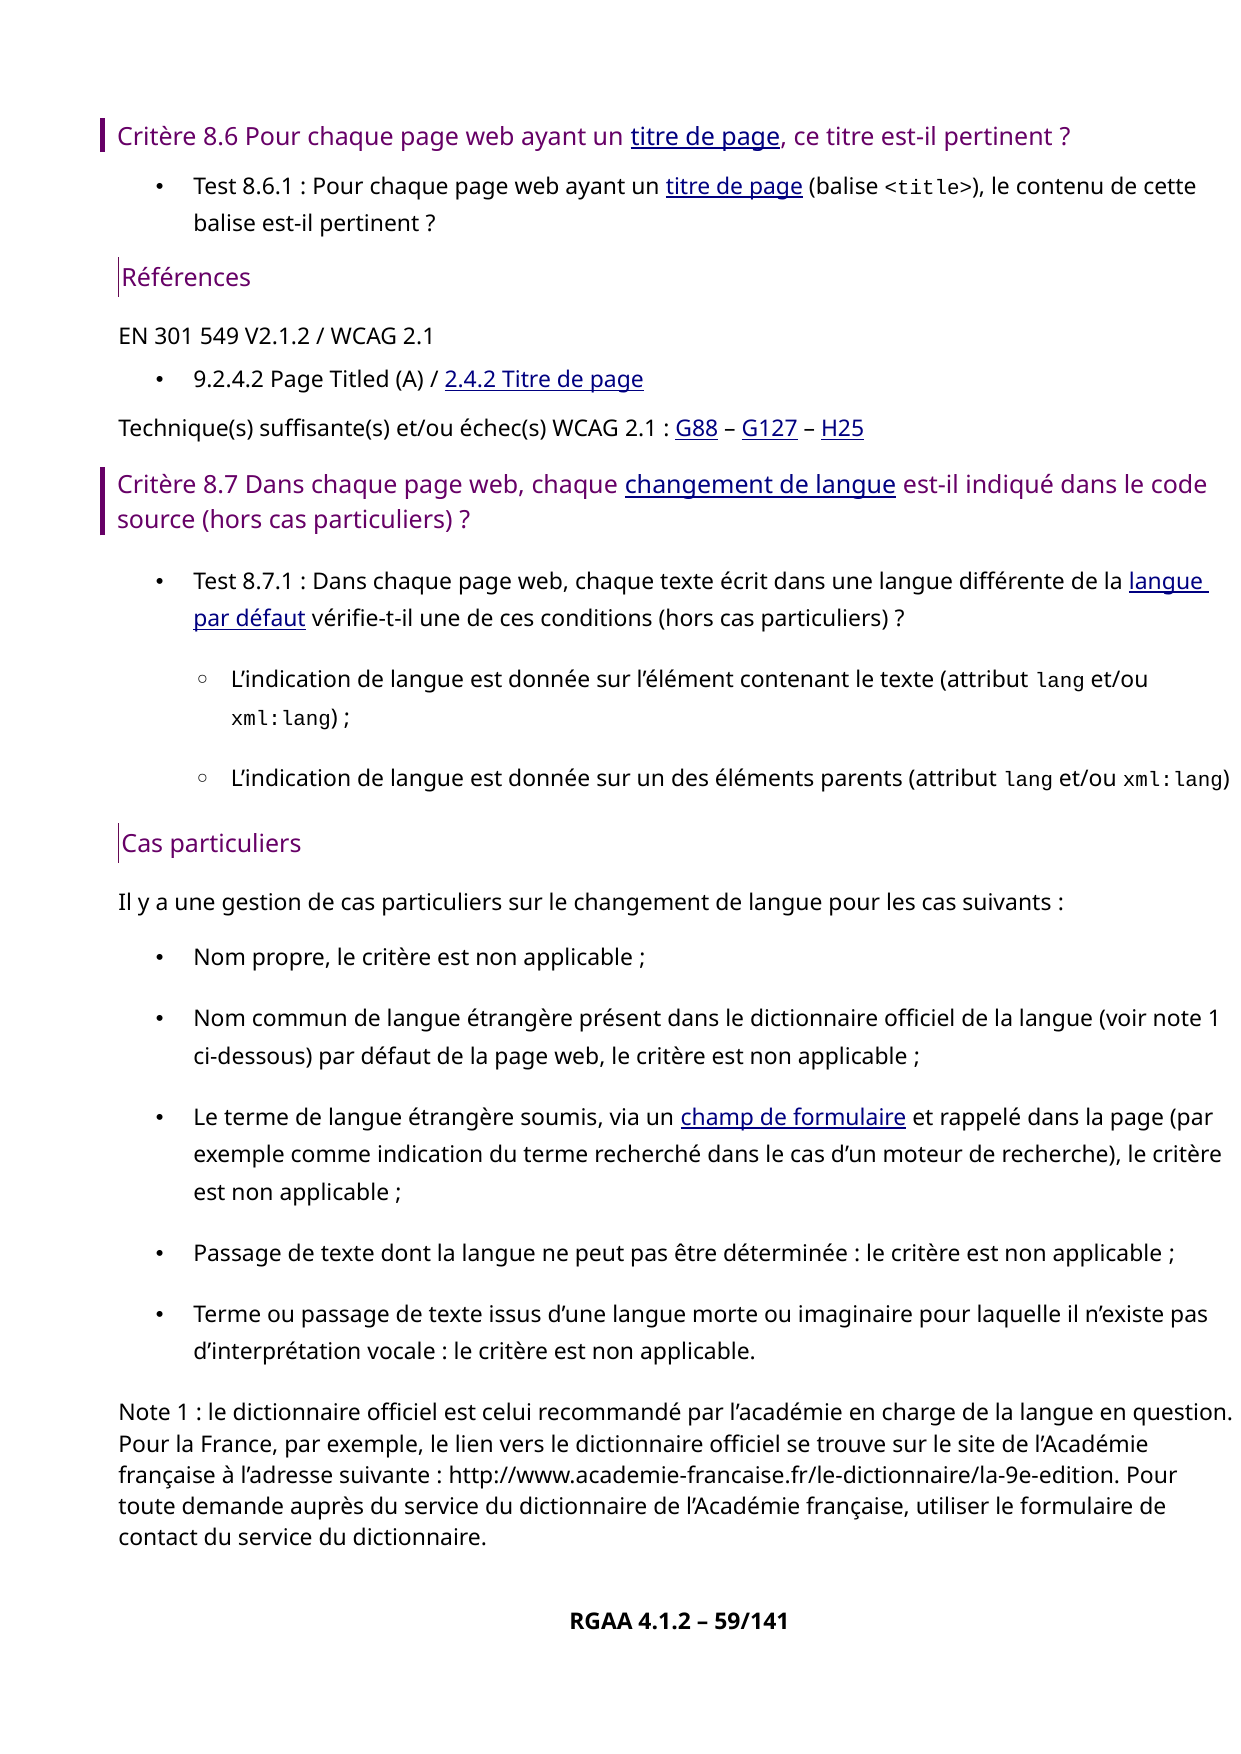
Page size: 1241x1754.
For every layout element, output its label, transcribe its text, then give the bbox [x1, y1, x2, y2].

list Test 8.6.1 : Pour chaque page web ayant un titre de page (balise <title>), le contenu de cette balise est-il pertinent ? [156, 170, 1240, 239]
list L’indication de langue est donnée sur un des éléments parents (attribut lang et/ou xml:lang) [193, 762, 1240, 793]
text Il y a une gestion de cas particuliers sur le changement de langue pour les cas suivants : [118, 886, 1240, 918]
list Nom commun de langue étrangère présent dans le dictionnaire officiel de la langue (voir note 1 ci-dessous) par défaut de la page web, le critère est non applicable ; [156, 1002, 1240, 1071]
subtitle Références [119, 257, 1240, 297]
text EN 301 549 V2.1.2 / WCAG 2.1 [118, 320, 1240, 351]
list Passage de texte dont la langue ne peut pas être déterminée : le critère est non applicable ; [156, 1237, 1240, 1268]
list Le terme de langue étrangère soumis, via un champ de formulaire et rappelé dans la page (par exemple comme indication du terme recherché dans le cas d’un moteur de recherche), le critère est non applicable ; [156, 1101, 1240, 1207]
list L’indication de langue est donnée sur l’élément contenant le texte (attribut lang et/ou xml:lang) ; [193, 663, 1240, 732]
subtitle Critère 8.6 Pour chaque page web ayant un titre de page, ce titre est-il pertinent ? [105, 118, 1240, 152]
text Note 1 : le dictionnaire officiel est celui recommandé par l’académie en charge de la langue en question. Pour la France, par exemple, le lien vers le dictionnaire officiel se trouve sur le site de l’Académie française à l’adresse suivante : http://www.academie-francaise.fr/le-dictionnaire/la-9e-edition. Pour toute demande auprès du service du dictionnaire de l’Académie française, utiliser le formulaire de contact du service du dictionnaire. [118, 1396, 1240, 1553]
list Test 8.7.1 : Dans chaque page web, chaque texte écrit dans une langue différente de la langue par défaut vérifie-t-il une de ces conditions (hors cas particuliers) ? [156, 565, 1240, 633]
subtitle Critère 8.7 Dans chaque page web, chaque changement de langue est-il indiqué dans le code source (hors cas particuliers) ? [105, 467, 1240, 535]
list Terme ou passage de texte issus d’une langue morte ou imaginaire pour laquelle il n’existe pas d’interprétation vocale : le critère est non applicable. [156, 1298, 1240, 1367]
list Nom propre, le critère est non applicable ; [156, 941, 1240, 972]
list 9.2.4.2 Page Titled (A) / 2.4.2 Titre de page [156, 363, 1240, 394]
text Technique(s) suffisante(s) et/ou échec(s) WCAG 2.1 : G88 – G127 – H25 [118, 412, 1240, 444]
subtitle Cas particuliers [119, 823, 1240, 863]
